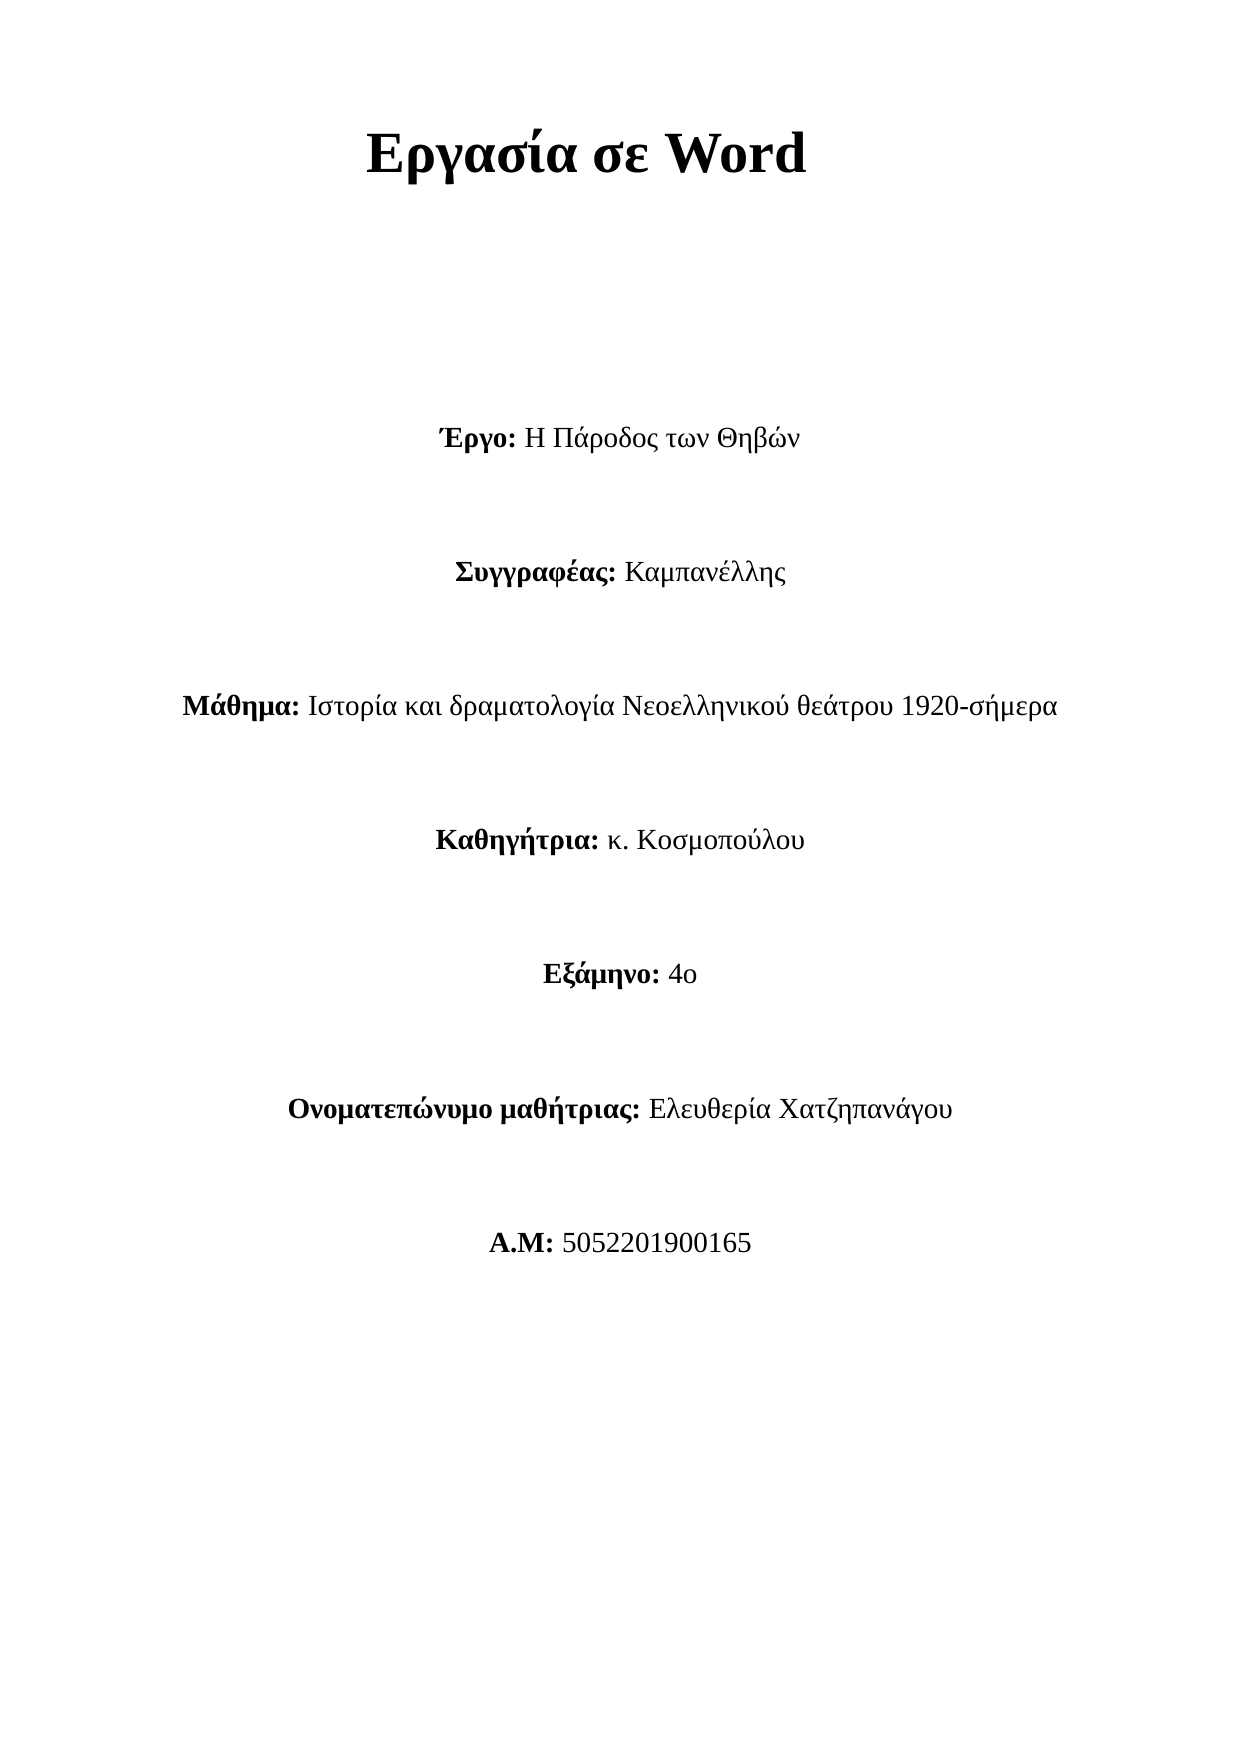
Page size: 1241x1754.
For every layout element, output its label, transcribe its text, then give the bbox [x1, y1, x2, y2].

text Καθηγήτρια: κ. Κοσμοπούλου [118, 822, 1122, 856]
text Μάθημα: Ιστορία και δραματολογία Νεοελληνικού θεάτρου 1920-σήμερα [118, 688, 1122, 722]
text Έργο: Η Πάροδος των Θηβών [118, 420, 1122, 453]
text Ονοματεπώνυμο μαθήτριας: Ελευθερία Χατζηπανάγου [118, 1091, 1122, 1124]
text Συγγραφέας: Καμπανέλλης [118, 554, 1122, 588]
text Α.Μ: 5052201900165 [118, 1225, 1122, 1258]
text Εξάμηνο: 4ο [118, 957, 1122, 990]
text Εργασία σε Word [118, 118, 1122, 185]
